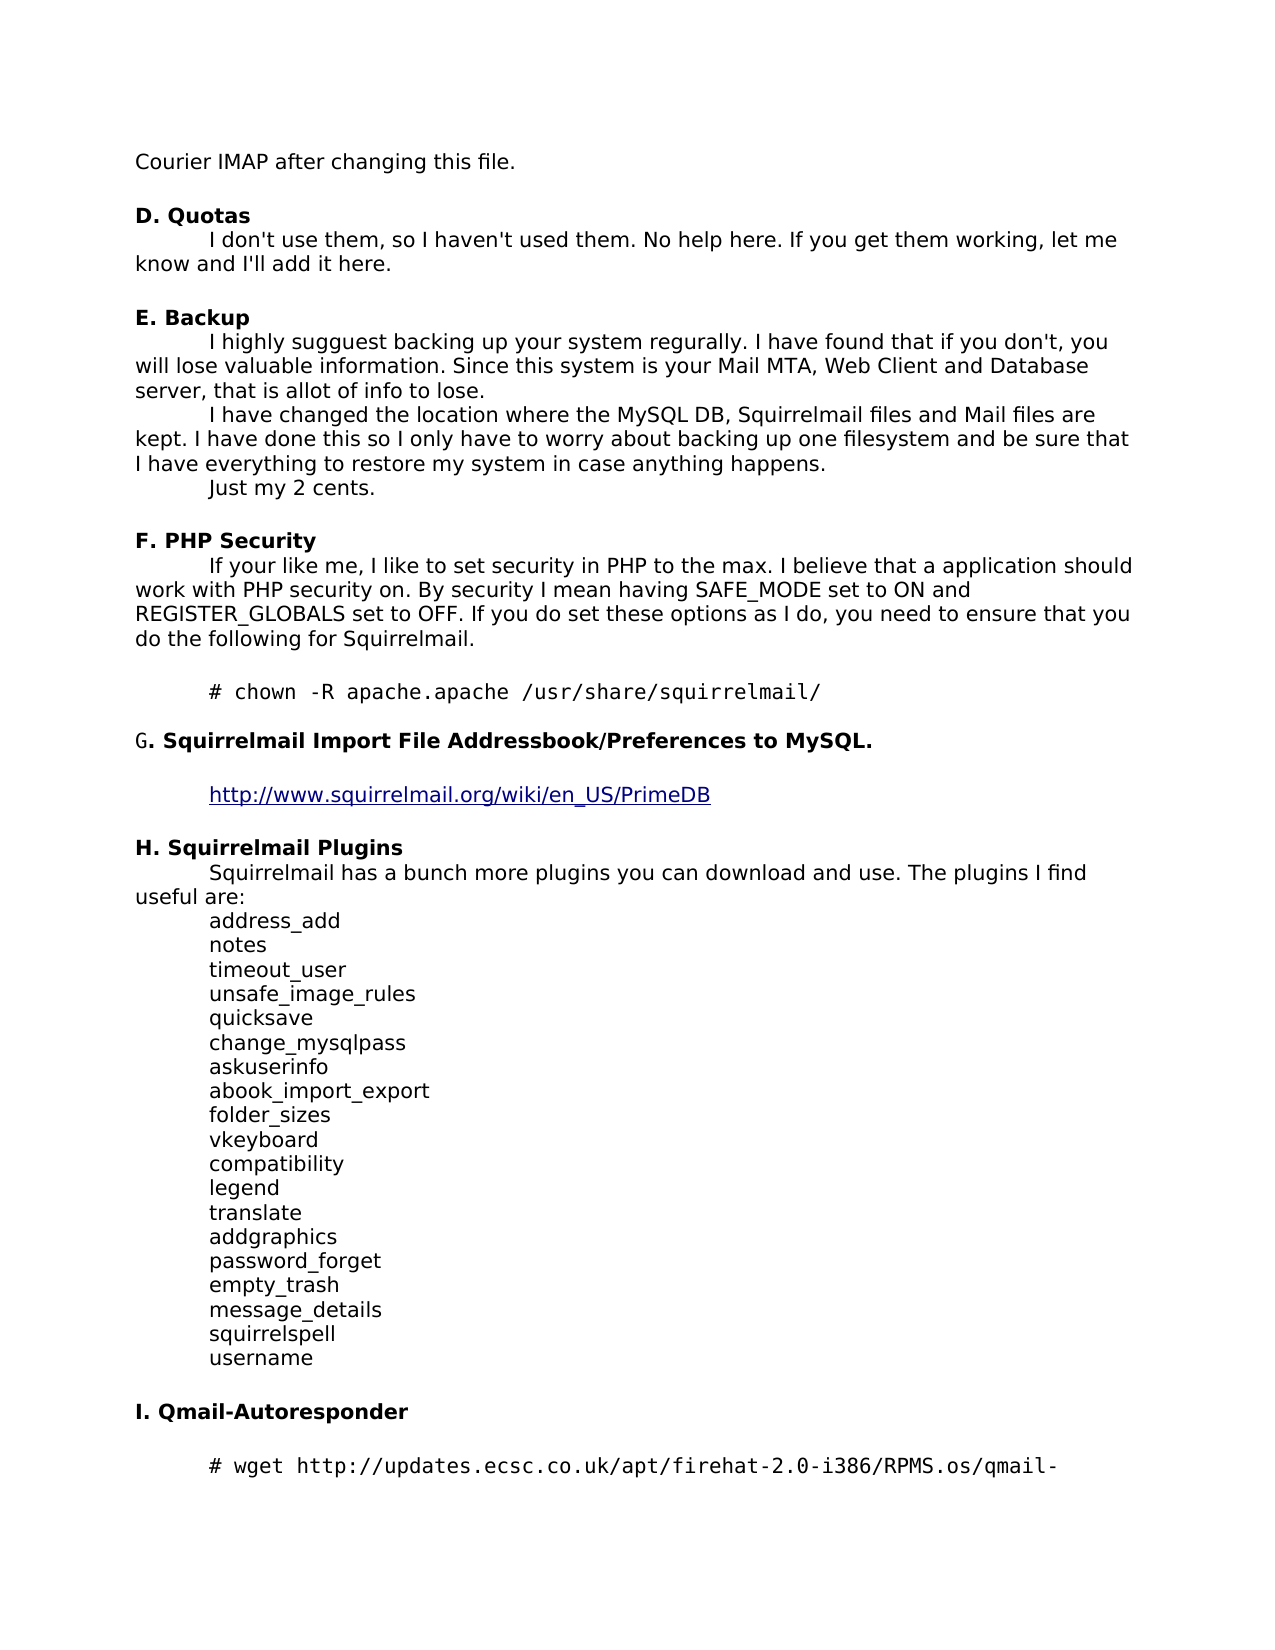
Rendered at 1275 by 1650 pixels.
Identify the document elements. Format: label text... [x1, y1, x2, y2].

text I. Qmail-Autoresponder [135, 1400, 1140, 1424]
text # chown -R apache.apache /usr/share/squirrelmail/ G. Squirrelmail Import File Addressbook/Preferences to MySQL. [135, 681, 1140, 753]
text http://www.squirrelmail.org/wiki/en_US/PrimeDB [135, 783, 1140, 807]
text # wget http://updates.ecsc.co.uk/apt/firehat-2.0-i386/RPMS.os/qmail- [135, 1454, 1140, 1478]
text Courier IMAP after changing this file. [135, 150, 1140, 174]
text H. Squirrelmail Plugins Squirrelmail has a bunch more plugins you can download and use. The plugins I find useful are: address_add notes timeout_user unsafe_image_rules quicksave change_mysqlpass askuserinfo abook_import_export folder_sizes vkeyboard compatibility legend translate addgraphics password_forget empty_trash message_details squirrelspell username [135, 837, 1140, 1371]
text D. Quotas I don't use them, so I haven't used them. No help here. If you get them working, let me know and I'll add it here. [135, 204, 1140, 277]
text E. Backup I highly sugguest backing up your system regurally. I have found that if you don't, you will lose valuable information. Since this system is your Mail MTA, Web Client and Database server, that is allot of info to lose. I have changed the location where the MySQL DB, Squirrelmail files and Mail files are kept. I have done this so I only have to worry about backing up one filesystem and be sure that I have everything to restore my system in case anything happens. Just my 2 cents. [135, 306, 1140, 500]
text F. PHP Security If your like me, I like to set security in PHP to the max. I believe that a application should work with PHP security on. By security I mean having SAFE_MODE set to ON and REGISTER_GLOBALS set to OFF. If you do set these options as I do, you need to ensure that you do the following for Squirrelmail. [135, 530, 1140, 651]
